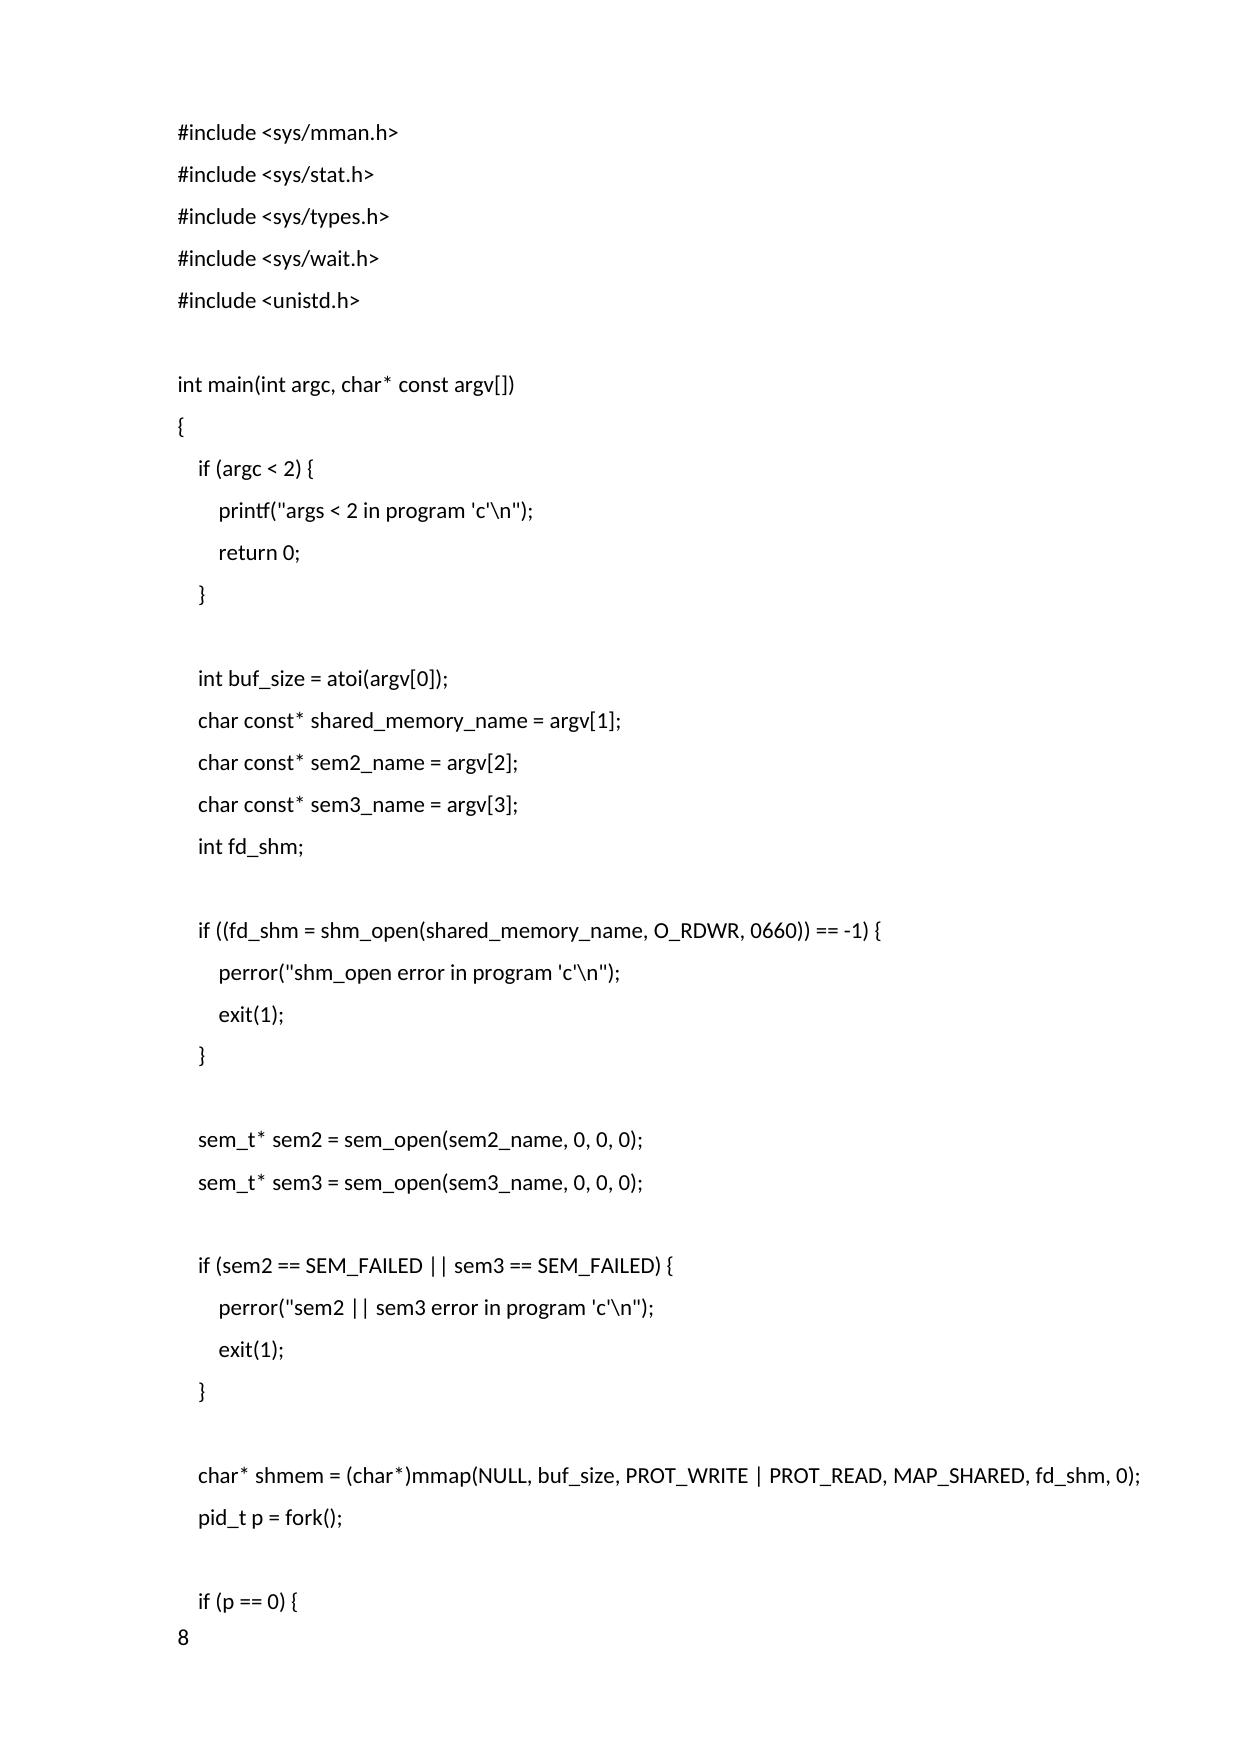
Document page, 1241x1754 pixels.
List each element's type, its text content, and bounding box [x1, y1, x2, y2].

text pid_t p = fork(); [177, 1503, 1152, 1531]
text #include <sys/mman.h> [177, 118, 1152, 146]
text if (sem2 == SEM_FAILED || sem3 == SEM_FAILED) { [177, 1252, 1152, 1279]
text sem_t* sem2 = sem_open(sem2_name, 0, 0, 0); [177, 1126, 1152, 1154]
text } [177, 580, 1152, 608]
text #include <unistd.h> [177, 286, 1152, 314]
text perror("sem2 || sem3 error in program 'c'\n"); [177, 1293, 1152, 1322]
text printf("args < 2 in program 'c'\n"); [177, 496, 1152, 524]
text if ((fd_shm = shm_open(shared_memory_name, O_RDWR, 0660)) == -1) { [177, 916, 1152, 944]
text int main(int argc, char* const argv[]) [177, 370, 1152, 398]
text } [177, 1377, 1152, 1406]
text int buf_size = atoi(argv[0]); [177, 664, 1152, 692]
text sem_t* sem3 = sem_open(sem3_name, 0, 0, 0); [177, 1168, 1152, 1196]
text char const* shared_memory_name = argv[1]; [177, 706, 1152, 734]
text perror("shm_open error in program 'c'\n"); [177, 958, 1152, 986]
text int fd_shm; [177, 832, 1152, 860]
text return 0; [177, 538, 1152, 566]
text #include <sys/types.h> [177, 202, 1152, 230]
text if (p == 0) { [177, 1587, 1152, 1615]
text char const* sem3_name = argv[3]; [177, 790, 1152, 818]
text #include <sys/stat.h> [177, 160, 1152, 188]
text if (argc < 2) { [177, 454, 1152, 482]
text } [177, 1042, 1152, 1070]
text exit(1); [177, 1000, 1152, 1028]
text #include <sys/wait.h> [177, 244, 1152, 272]
text char const* sem2_name = argv[2]; [177, 748, 1152, 776]
text exit(1); [177, 1336, 1152, 1363]
text { [177, 412, 1152, 440]
text char* shmem = (char*)mmap(NULL, buf_size, PROT_WRITE | PROT_READ, MAP_SHARED, fd_shm, 0); [177, 1461, 1152, 1489]
